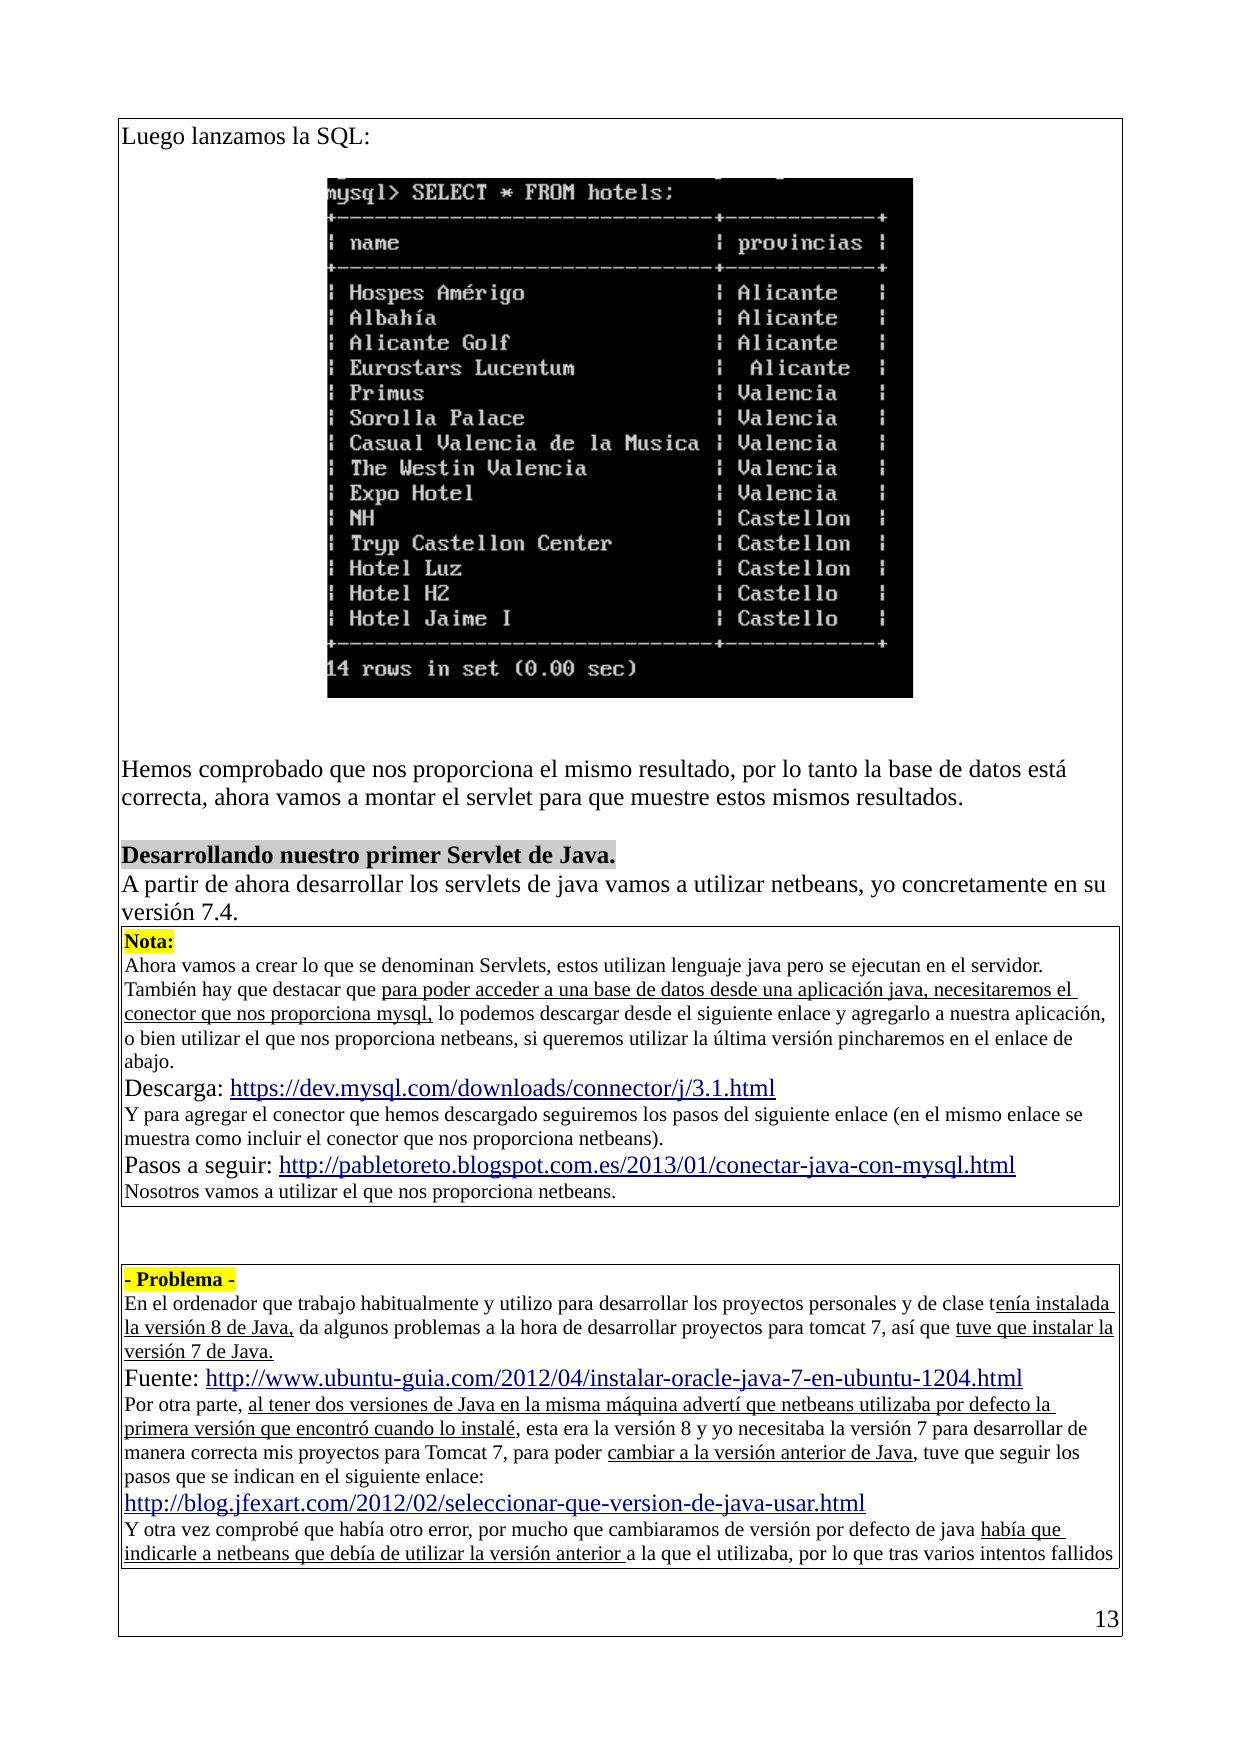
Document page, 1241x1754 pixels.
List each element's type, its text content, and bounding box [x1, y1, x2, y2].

text Descarga: https://dev.mysql.com/downloads/connector/j/3.1.html [122, 1071, 1119, 1099]
text Desarrollando nuestro primer Servlet de Java. [121, 840, 1119, 869]
text Nota: [122, 927, 1119, 950]
text - Problema - [122, 1265, 1119, 1288]
text Y otra vez comprobé que había otro error, por mucho que cambiaramos de versión por defecto de java había que indicarle a netbeans que debía de utilizar la versión anterior a la que el utilizaba, por lo que tras varios intentos fallidos [122, 1514, 1119, 1568]
text Por otra parte, al tener dos versiones de Java en la misma máquina advertí que netbeans utilizaba por defecto la primera versión que encontró cuando lo instalé, esta era la versión 8 y yo necesitaba la versión 7 para desarrollar de manera correcta mis proyectos para Tomcat 7, para poder cambiar a la versión anterior de Java, tuve que seguir los pasos que se indican en el siguiente enlace: [122, 1389, 1119, 1485]
text Pasos a seguir: http://pabletoreto.blogspot.com.es/2013/01/conectar-java-con-mysql.html [122, 1147, 1119, 1176]
text http://blog.jfexart.com/2012/02/seleccionar-que-version-de-java-usar.html [122, 1485, 1119, 1514]
text Nosotros vamos a utilizar el que nos proporciona netbeans. [122, 1176, 1119, 1206]
text Ahora vamos a crear lo que se denominan Servlets, estos utilizan lenguaje java pero se ejecutan en el servidor. [122, 950, 1119, 974]
picture [327, 178, 914, 698]
text Hemos comprobado que nos proporciona el mismo resultado, por lo tanto la base de datos está correcta, ahora vamos a montar el servlet para que muestre estos mismos resultados. [121, 754, 1119, 811]
text Fuente: http://www.ubuntu-guia.com/2012/04/instalar-oracle-java-7-en-ubuntu-1204.html [122, 1360, 1119, 1389]
text A partir de ahora desarrollar los servlets de java vamos a utilizar netbeans, yo concretamente en su versión 7.4. [121, 869, 1119, 926]
text Y para agregar el conector que hemos descargado seguiremos los pasos del siguiente enlace (en el mismo enlace se muestra como incluir el conector que nos proporciona netbeans). [122, 1099, 1119, 1147]
text Luego lanzamos la SQL: [121, 121, 1119, 150]
text También hay que destacar que para poder acceder a una base de datos desde una aplicación java, necesitaremos el conector que nos proporciona mysql, lo podemos descargar desde el siguiente enlace y agregarlo a nuestra aplicación, o bien utilizar el que nos proporciona netbeans, si queremos utilizar la última versión pincharemos en el enlace de abajo. [122, 974, 1119, 1071]
text En el ordenador que trabajo habitualmente y utilizo para desarrollar los proyectos personales y de clase tenía instalada la versión 8 de Java, da algunos problemas a la hora de desarrollar proyectos para tomcat 7, así que tuve que instalar la versión 7 de Java. [122, 1288, 1119, 1360]
